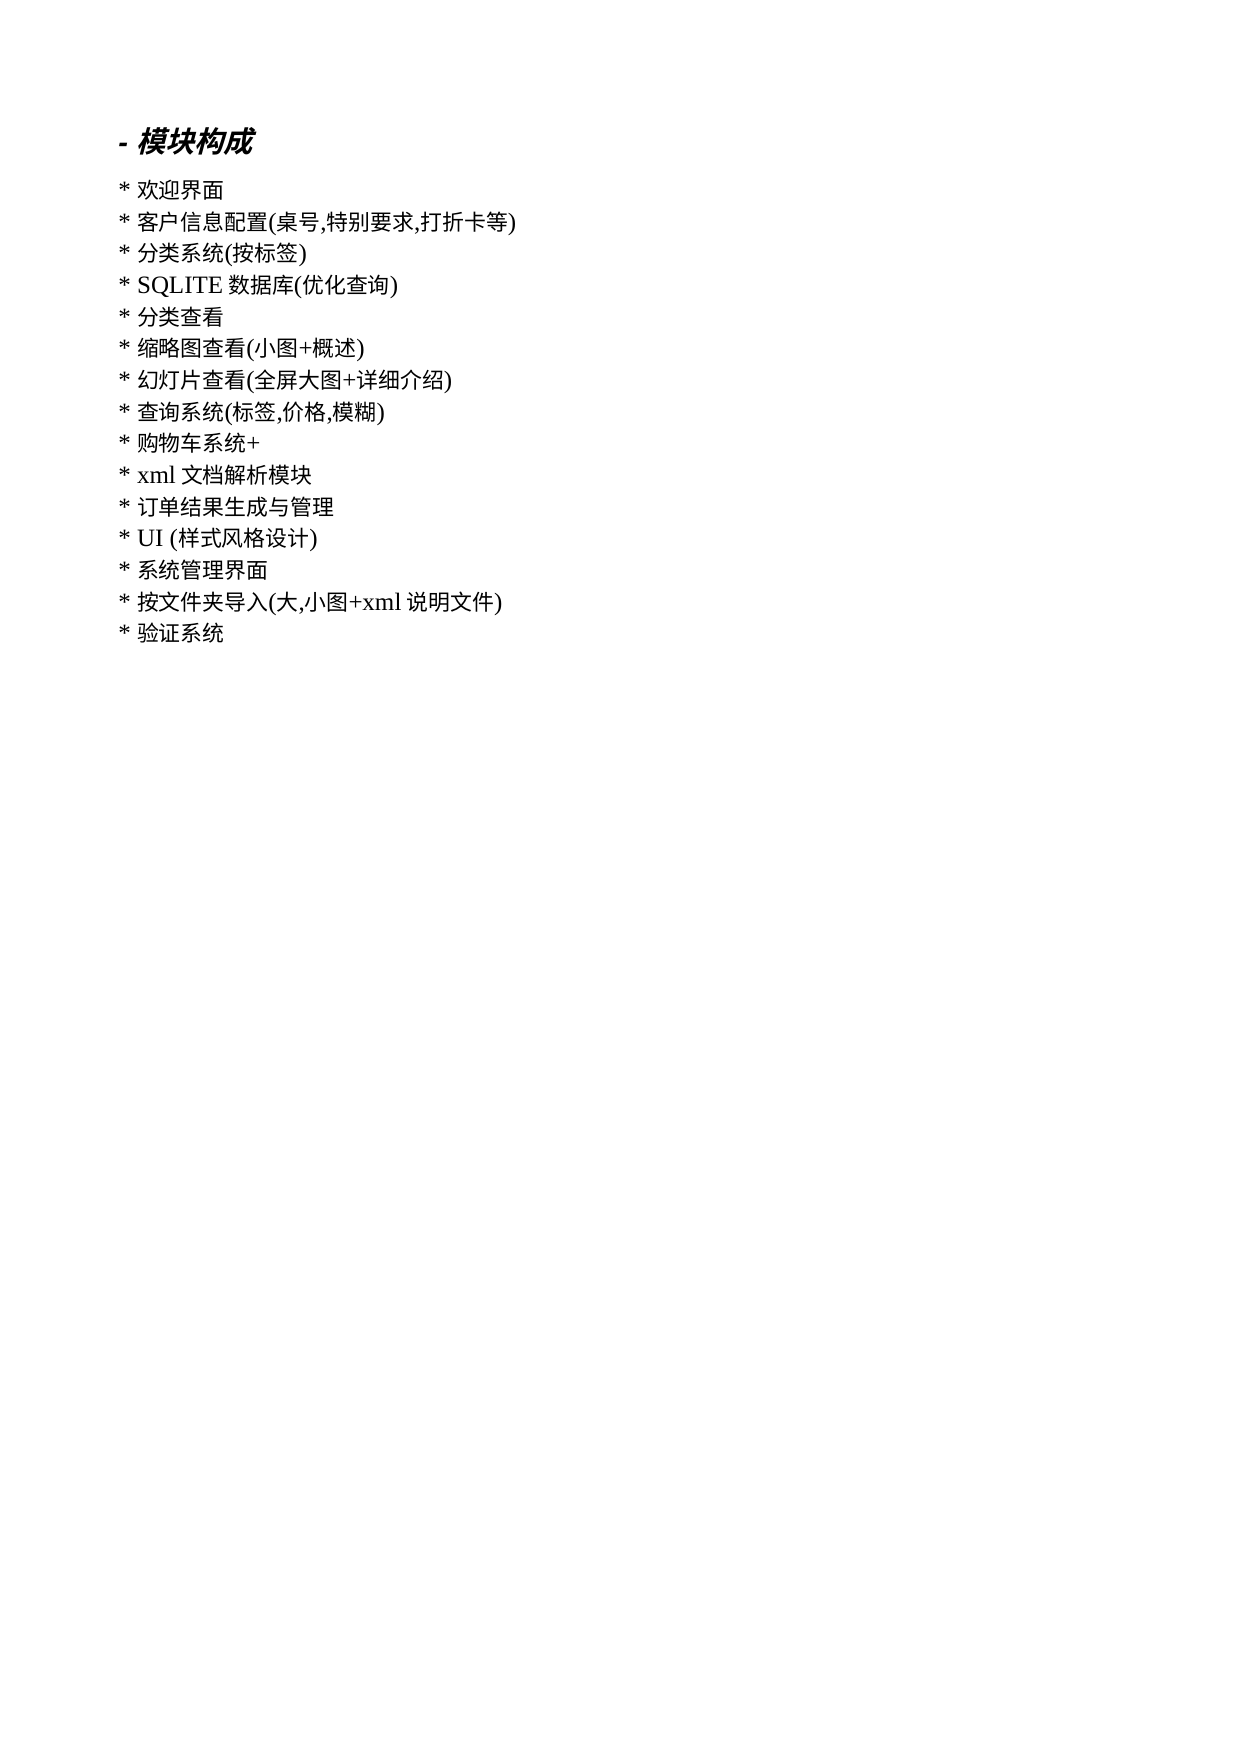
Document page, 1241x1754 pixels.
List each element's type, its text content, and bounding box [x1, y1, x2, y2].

subtitle - 模块构成 [118, 118, 1122, 160]
text * 按文件夹导入(大,小图+xml说明文件) [118, 584, 1122, 616]
text * 客户信息配置(桌号,特别要求,打折卡等) [118, 204, 1122, 236]
text * 订单结果生成与管理 [118, 489, 1122, 521]
text * UI (样式风格设计) [118, 521, 1122, 553]
text * SQLITE数据库(优化查询) [118, 268, 1122, 299]
text * 购物车系统+ [118, 426, 1122, 458]
text * 缩略图查看(小图+概述) [118, 331, 1122, 363]
text * 系统管理界面 [118, 553, 1122, 584]
text * 验证系统 [118, 616, 1122, 648]
text * 分类系统(按标签) [118, 236, 1122, 268]
text * 分类查看 [118, 299, 1122, 331]
text * xml文档解析模块 [118, 458, 1122, 489]
text * 欢迎界面 [118, 173, 1122, 204]
text * 查询系统(标签,价格,模糊) [118, 394, 1122, 426]
text * 幻灯片查看(全屏大图+详细介绍) [118, 363, 1122, 394]
